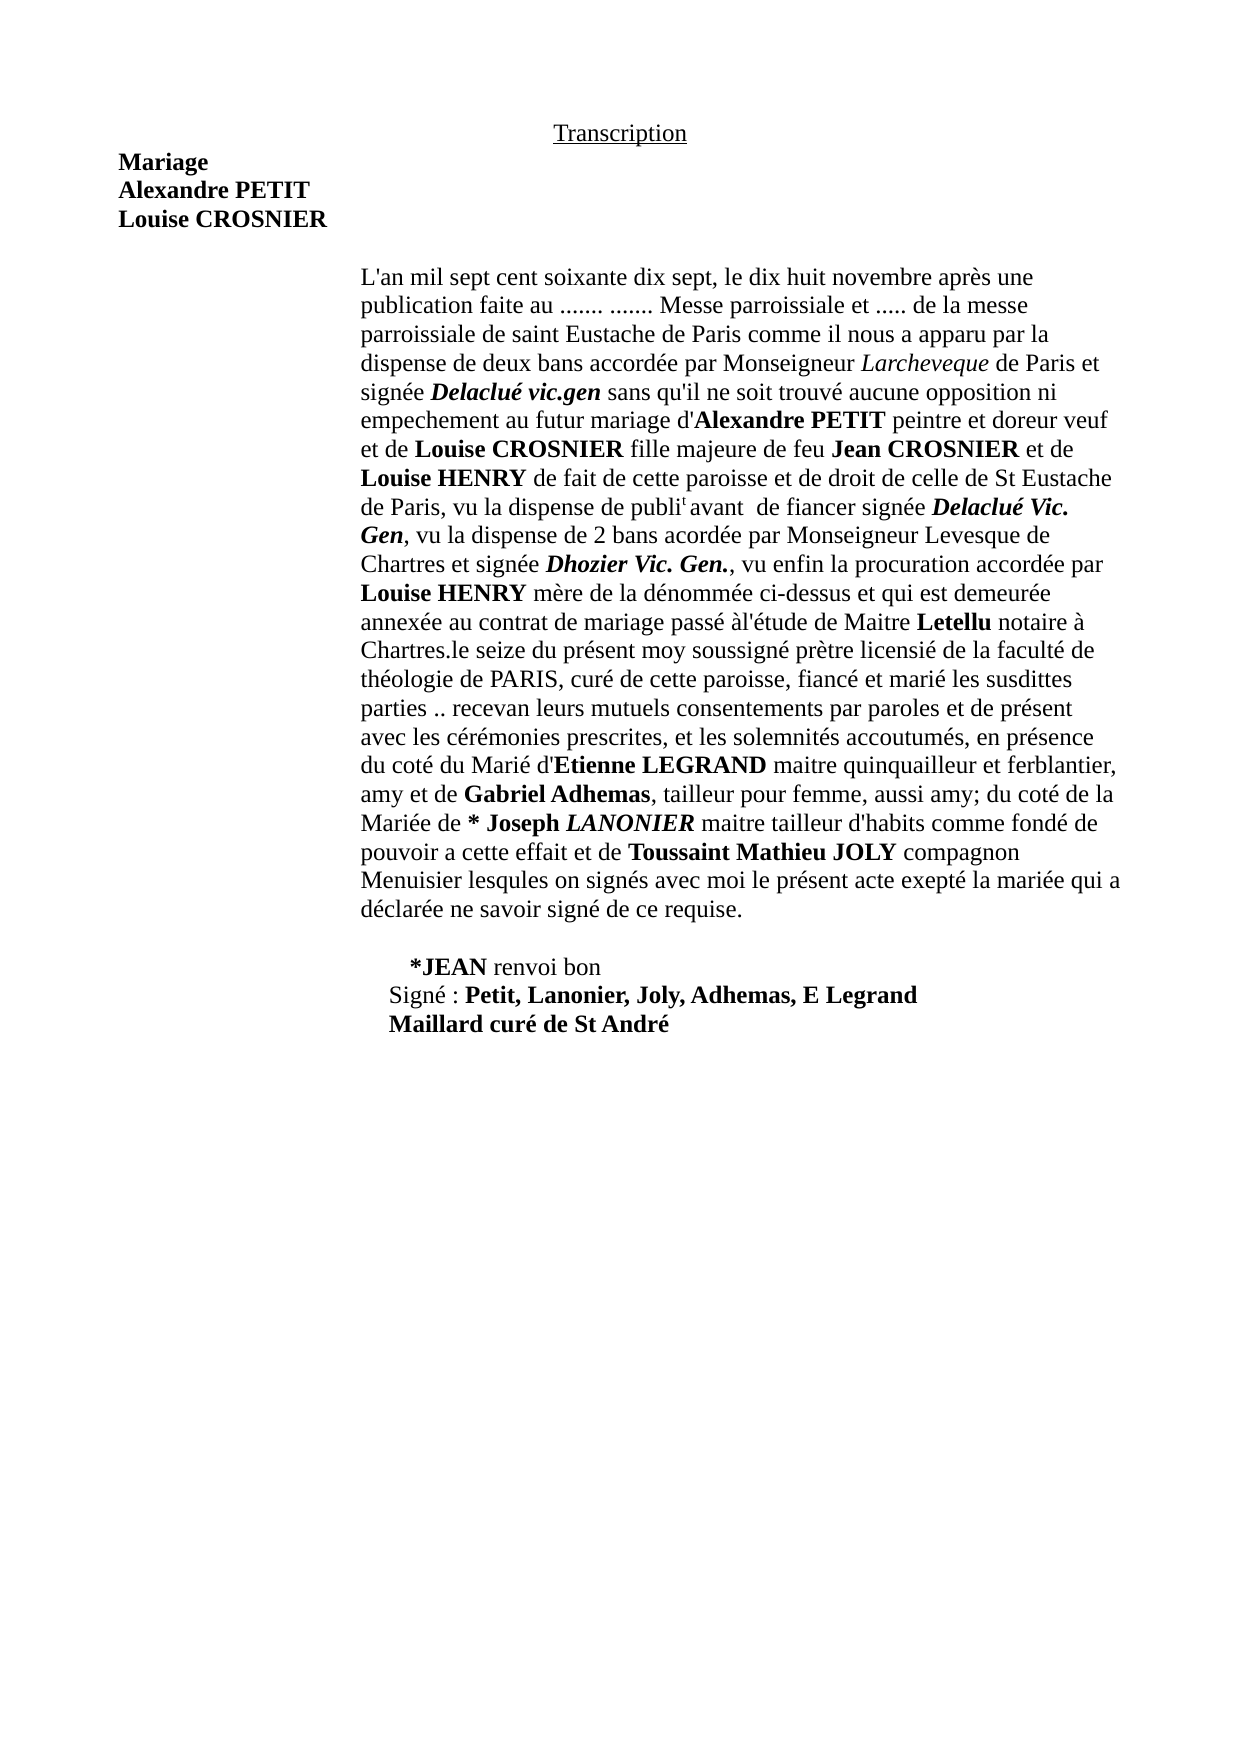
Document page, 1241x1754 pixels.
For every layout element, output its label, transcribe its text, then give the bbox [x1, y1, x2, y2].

text L'an mil sept cent soixante dix sept, le dix huit novembre après une publication faite au ....... ....... Messe parroissiale et ..... de la messe parroissiale de saint Eustache de Paris comme il nous a apparu par la dispense de deux bans accordée par Monseigneur Larcheveque de Paris et signée Delaclué vic.gen sans qu'il ne soit trouvé aucune opposition ni empechement au futur mariage d'Alexandre PETIT peintre et doreur veuf et de Louise CROSNIER fille majeure de feu Jean CROSNIER et de Louise HENRY de fait de cette paroisse et de droit de celle de St Eustache de Paris, vu la dispense de publit avant de fiancer signée Delaclué Vic. Gen, vu la dispense de 2 bans acordée par Monseigneur Levesque de Chartres et signée Dhozier Vic. Gen., vu enfin la procuration accordée par Louise HENRY mère de la dénommée ci-dessus et qui est demeurée annexée au contrat de mariage passé àl'étude de Maitre Letellu notaire à Chartres.le seize du présent moy soussigné prètre licensié de la faculté de théologie de PARIS, curé de cette paroisse, fiancé et marié les susdittes parties .. recevan leurs mutuels consentements par paroles et de présent avec les cérémonies prescrites, et les solemnités accoutumés, en présence du coté du Marié d'Etienne LEGRAND maitre quinquailleur et ferblantier, amy et de Gabriel Adhemas, tailleur pour femme, aussi amy; du coté de la Mariée de * Joseph LANONIER maitre tailleur d'habits comme fondé de pouvoir a cette effait et de Toussaint Mathieu JOLY compagnon Menuisier lesqules on signés avec moi le présent acte exepté la mariée qui a déclarée ne savoir signé de ce requise. [360, 262, 1122, 923]
list Signé : Petit, Lanonier, Joly, Adhemas, E Legrand [369, 981, 1122, 1009]
text Mariage [118, 147, 1122, 176]
text Transcription [118, 118, 1122, 147]
list *JEAN renvoi bon [390, 952, 1122, 981]
text Alexandre PETIT [118, 176, 1122, 204]
text Louise CROSNIER [118, 204, 1122, 233]
list Maillard curé de St André [369, 1009, 1122, 1038]
